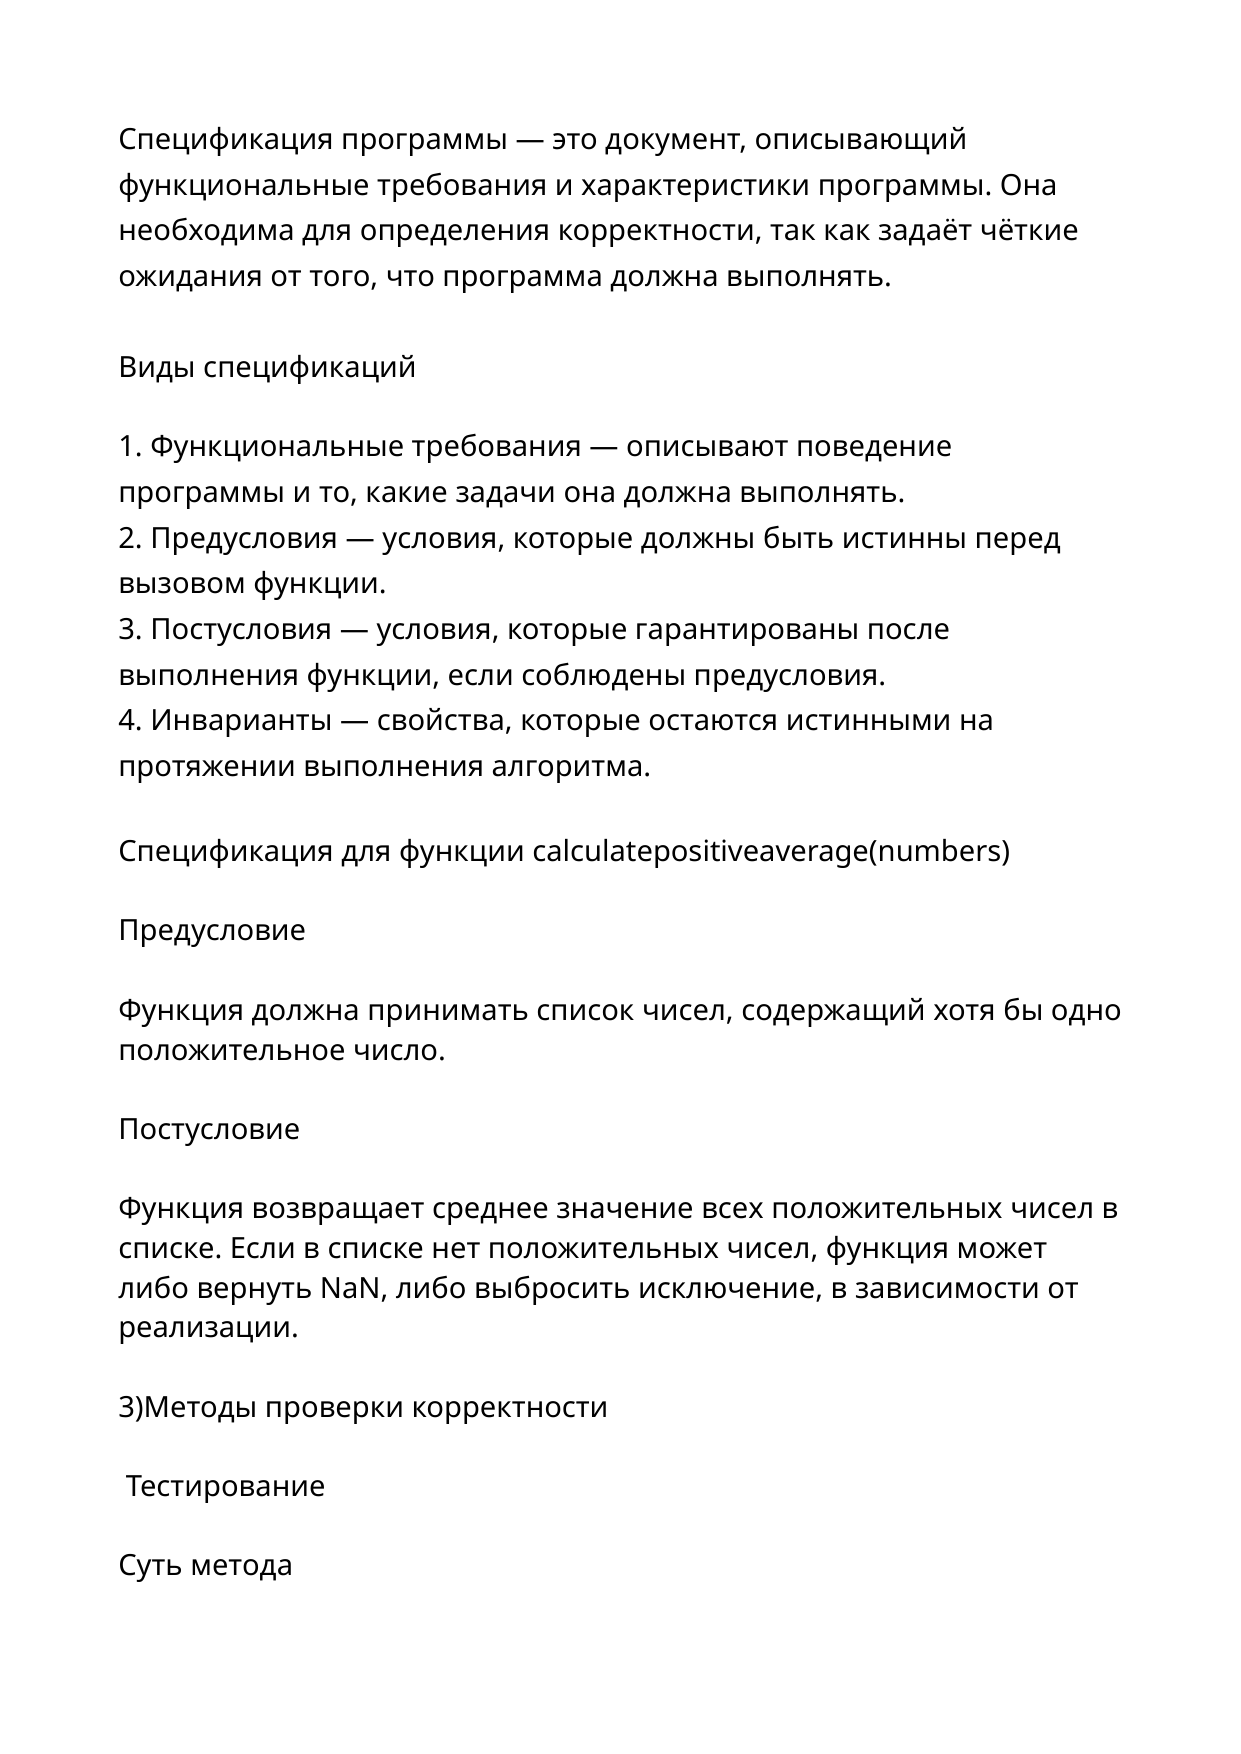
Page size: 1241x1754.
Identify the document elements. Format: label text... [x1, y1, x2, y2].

text 3)Методы проверки корректности [118, 1386, 1122, 1426]
text 2. Предусловия — условия, которые должны быть истинны перед вызовом функции. [118, 517, 1122, 602]
text Постусловие [118, 1108, 1122, 1148]
text Виды спецификаций [118, 346, 1122, 386]
text Спецификация программы — это документ, описывающий функциональные требования и характеристики программы. Она необходима для определения корректности, так как задаёт чёткие ожидания от того, что программа должна выполнять. [118, 118, 1122, 295]
text Суть метода [118, 1545, 1122, 1584]
text 3. Постусловия — условия, которые гарантированы после выполнения функции, если соблюдены предусловия. [118, 608, 1122, 693]
text 4. Инварианты — свойства, которые остаются истинными на протяжении выполнения алгоритма. [118, 699, 1122, 785]
text Спецификация для функции calculatepositiveaverage(numbers) [118, 830, 1122, 870]
text Предусловие [118, 910, 1122, 949]
text Тестирование [118, 1465, 1122, 1505]
text Функция должна принимать список чисел, содержащий хотя бы одно положительное число. [118, 989, 1122, 1068]
text 1. Функциональные требования — описывают поведение программы и то, какие задачи она должна выполнять. [118, 426, 1122, 511]
text Функция возвращает среднее значение всех положительных чисел в списке. Если в списке нет положительных чисел, функция может либо вернуть NaN, либо выбросить исключение, в зависимости от реализации. [118, 1187, 1122, 1346]
